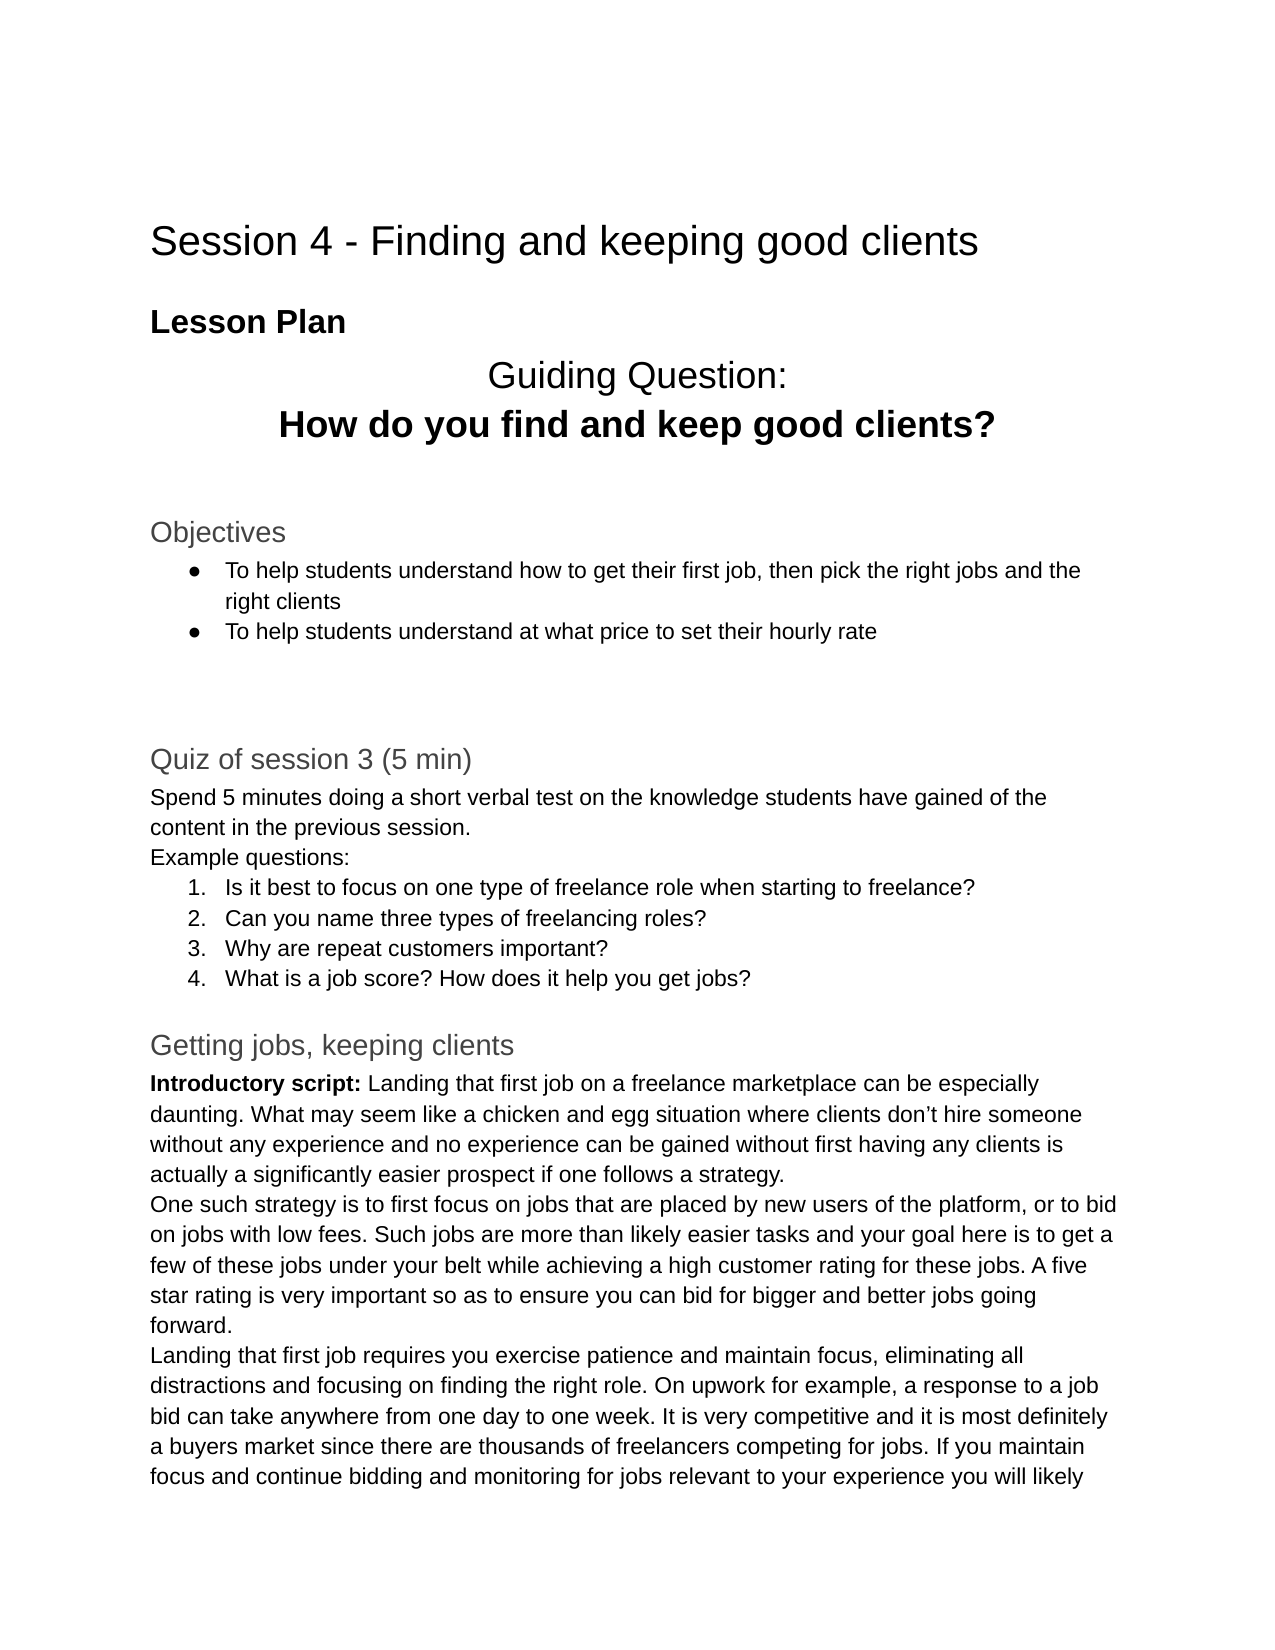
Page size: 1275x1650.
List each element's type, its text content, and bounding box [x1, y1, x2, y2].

subtitle Session 4 - Finding and keeping good clients [150, 216, 1125, 264]
text Example questions: [150, 844, 1125, 870]
text One such strategy is to first focus on jobs that are placed by new users of the platform, or to bid on jobs with low fees. Such jobs are more than likely easier tasks and your goal here is to get a few of these jobs under your belt while achieving a high customer rating for these jobs. A five star rating is very important so as to ensure you can bid for bigger and better jobs going forward. [150, 1191, 1125, 1338]
list What is a job score? How does it help you get jobs? [187, 965, 1125, 991]
subtitle Objectives [150, 516, 1125, 549]
text Spend 5 minutes doing a short verbal test on the knowledge students have gained of the content in the previous session. [150, 784, 1125, 840]
list Is it best to focus on one type of freelance role when starting to freelance? [187, 874, 1125, 901]
subtitle Quiz of session 3 (5 min) [150, 742, 1125, 775]
list Can you name three types of freelancing roles? [187, 904, 1125, 931]
text Introductory script: Landing that first job on a freelance marketplace can be especially daunting. What may seem like a chicken and egg situation where clients don’t hire someone without any experience and no experience can be gained without first having any clients is actually a significantly easier prospect if one follows a strategy. [150, 1070, 1125, 1187]
subtitle Getting jobs, keeping clients [150, 1028, 1125, 1062]
subtitle Lesson Plan [150, 302, 1125, 340]
list To help students understand at what price to set their hourly rate [187, 618, 1125, 644]
text Guiding Question: [150, 353, 1125, 396]
text How do you find and keep good clients? [150, 402, 1125, 446]
text Landing that first job requires you exercise patience and maintain focus, eliminating all distractions and focusing on finding the right role. On upwork for example, a response to a job bid can take anywhere from one day to one week. It is very competitive and it is most definitely a buyers market since there are thousands of freelancers competing for jobs. If you maintain focus and continue bidding and monitoring for jobs relevant to your experience you will likely [150, 1342, 1125, 1489]
list Why are repeat customers important? [187, 935, 1125, 961]
list To help students understand how to get their first job, then pick the right jobs and the right clients [187, 557, 1125, 614]
